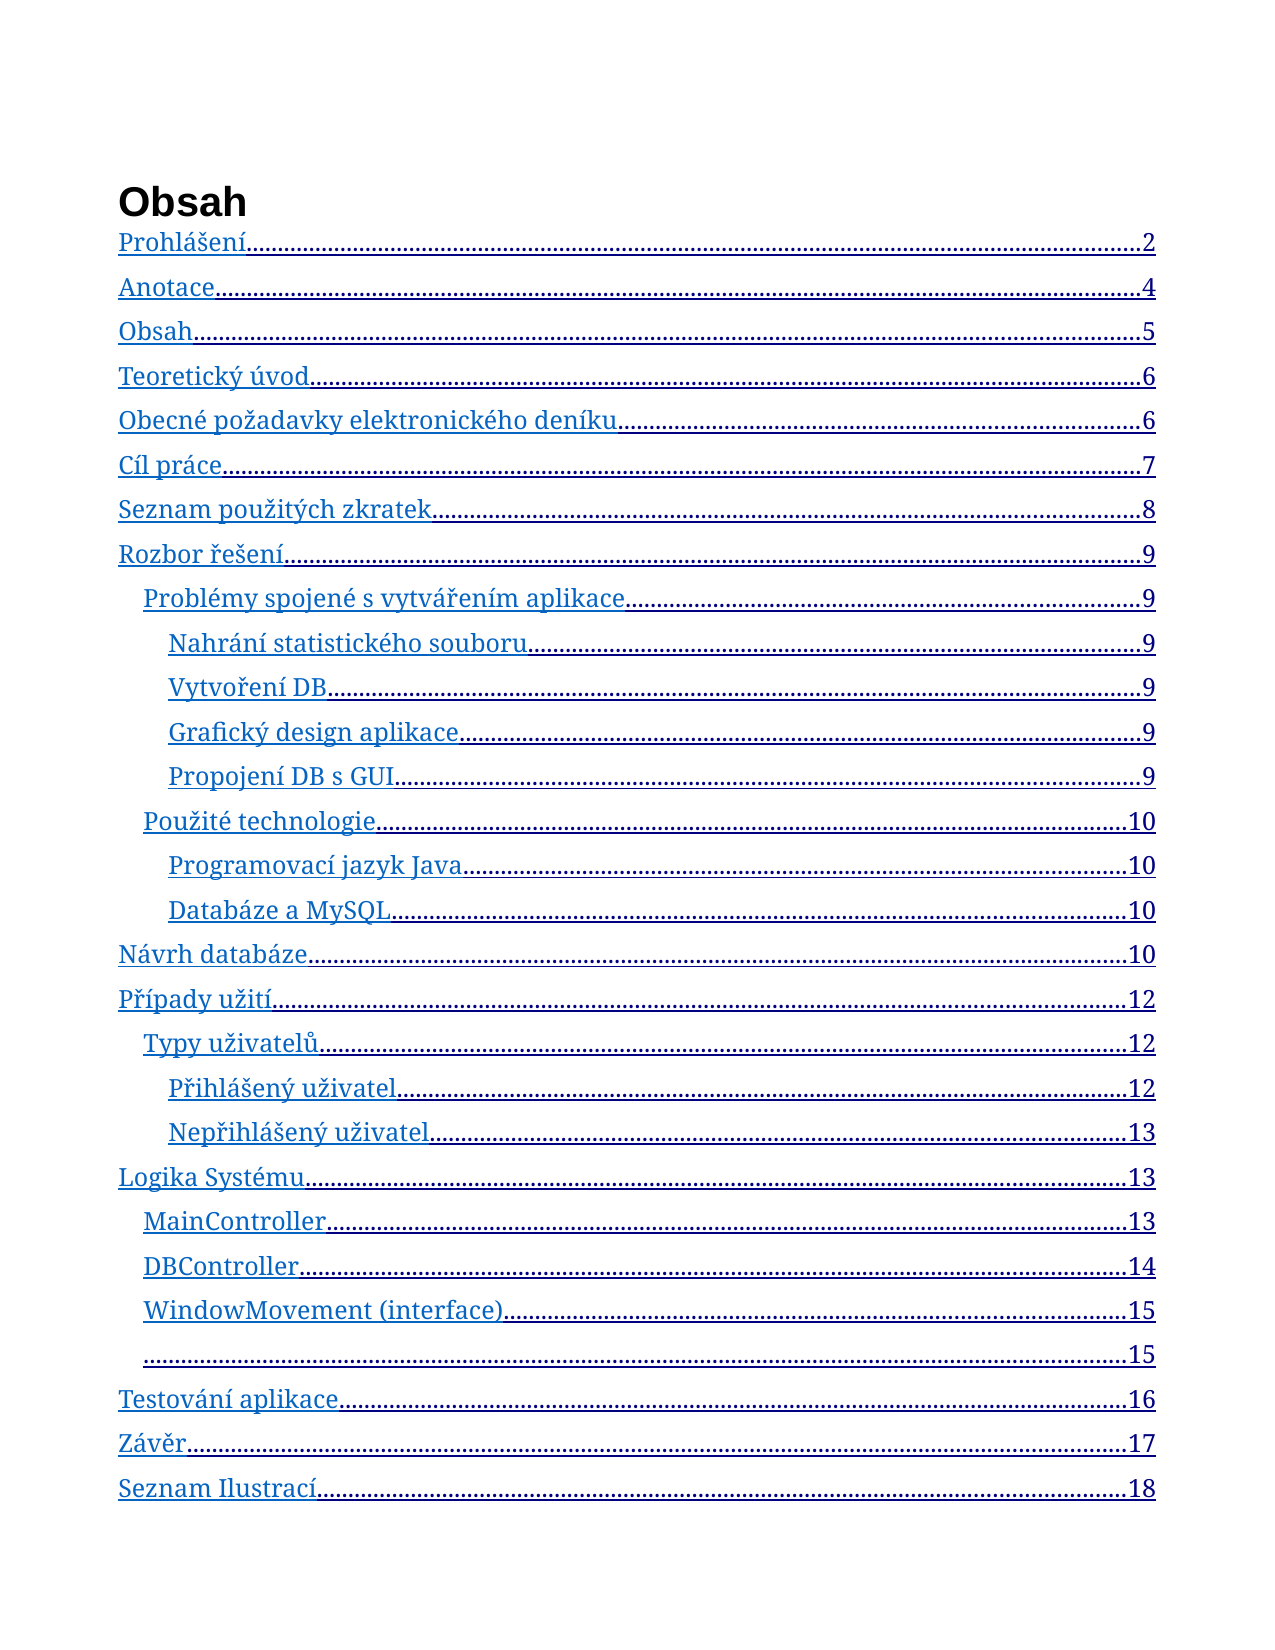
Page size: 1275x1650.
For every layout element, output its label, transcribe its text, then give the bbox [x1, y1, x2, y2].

text Rozbor řešení 9 [118, 536, 1157, 571]
text Návrh databáze 10 [118, 937, 1157, 971]
text Logika Systému 13 [118, 1159, 1157, 1193]
text Propojení DB s GUI 9 [168, 759, 1157, 793]
text Problémy spojené s vytvářením aplikace 9 [143, 581, 1157, 615]
text Případy užití 12 [118, 981, 1157, 1015]
text Grafický design aplikace 9 [168, 714, 1157, 748]
text Seznam použitých zkratek 8 [118, 492, 1157, 526]
text Databáze a MySQL 10 [168, 892, 1157, 926]
text Teoretický úvod 6 [118, 358, 1157, 393]
text Anotace 4 [118, 269, 1157, 304]
text Prohlášení 2 [118, 225, 1157, 259]
text Nahrání statistického souboru 9 [168, 625, 1157, 659]
text Cíl práce 7 [118, 447, 1157, 482]
text Použité technologie 10 [143, 803, 1157, 837]
text Seznam Ilustrací 18 [118, 1471, 1157, 1504]
text Vytvoření DB 9 [168, 670, 1157, 704]
text DBController 14 [143, 1248, 1157, 1282]
text 15 [143, 1337, 1157, 1371]
text Obsah 5 [118, 314, 1157, 348]
subtitle Obsah [118, 177, 1157, 225]
text Nepřihlášený uživatel 13 [168, 1115, 1157, 1149]
text Programovací jazyk Java 10 [168, 848, 1157, 882]
text Přihlášený uživatel 12 [168, 1070, 1157, 1104]
text Typy uživatelů 12 [143, 1026, 1157, 1060]
text Závěr 17 [118, 1426, 1157, 1460]
text WindowMovement (interface) 15 [143, 1293, 1157, 1327]
text MainController 13 [143, 1204, 1157, 1238]
text Testování aplikace 16 [118, 1382, 1157, 1416]
text Obecné požadavky elektronického deníku 6 [118, 403, 1157, 437]
